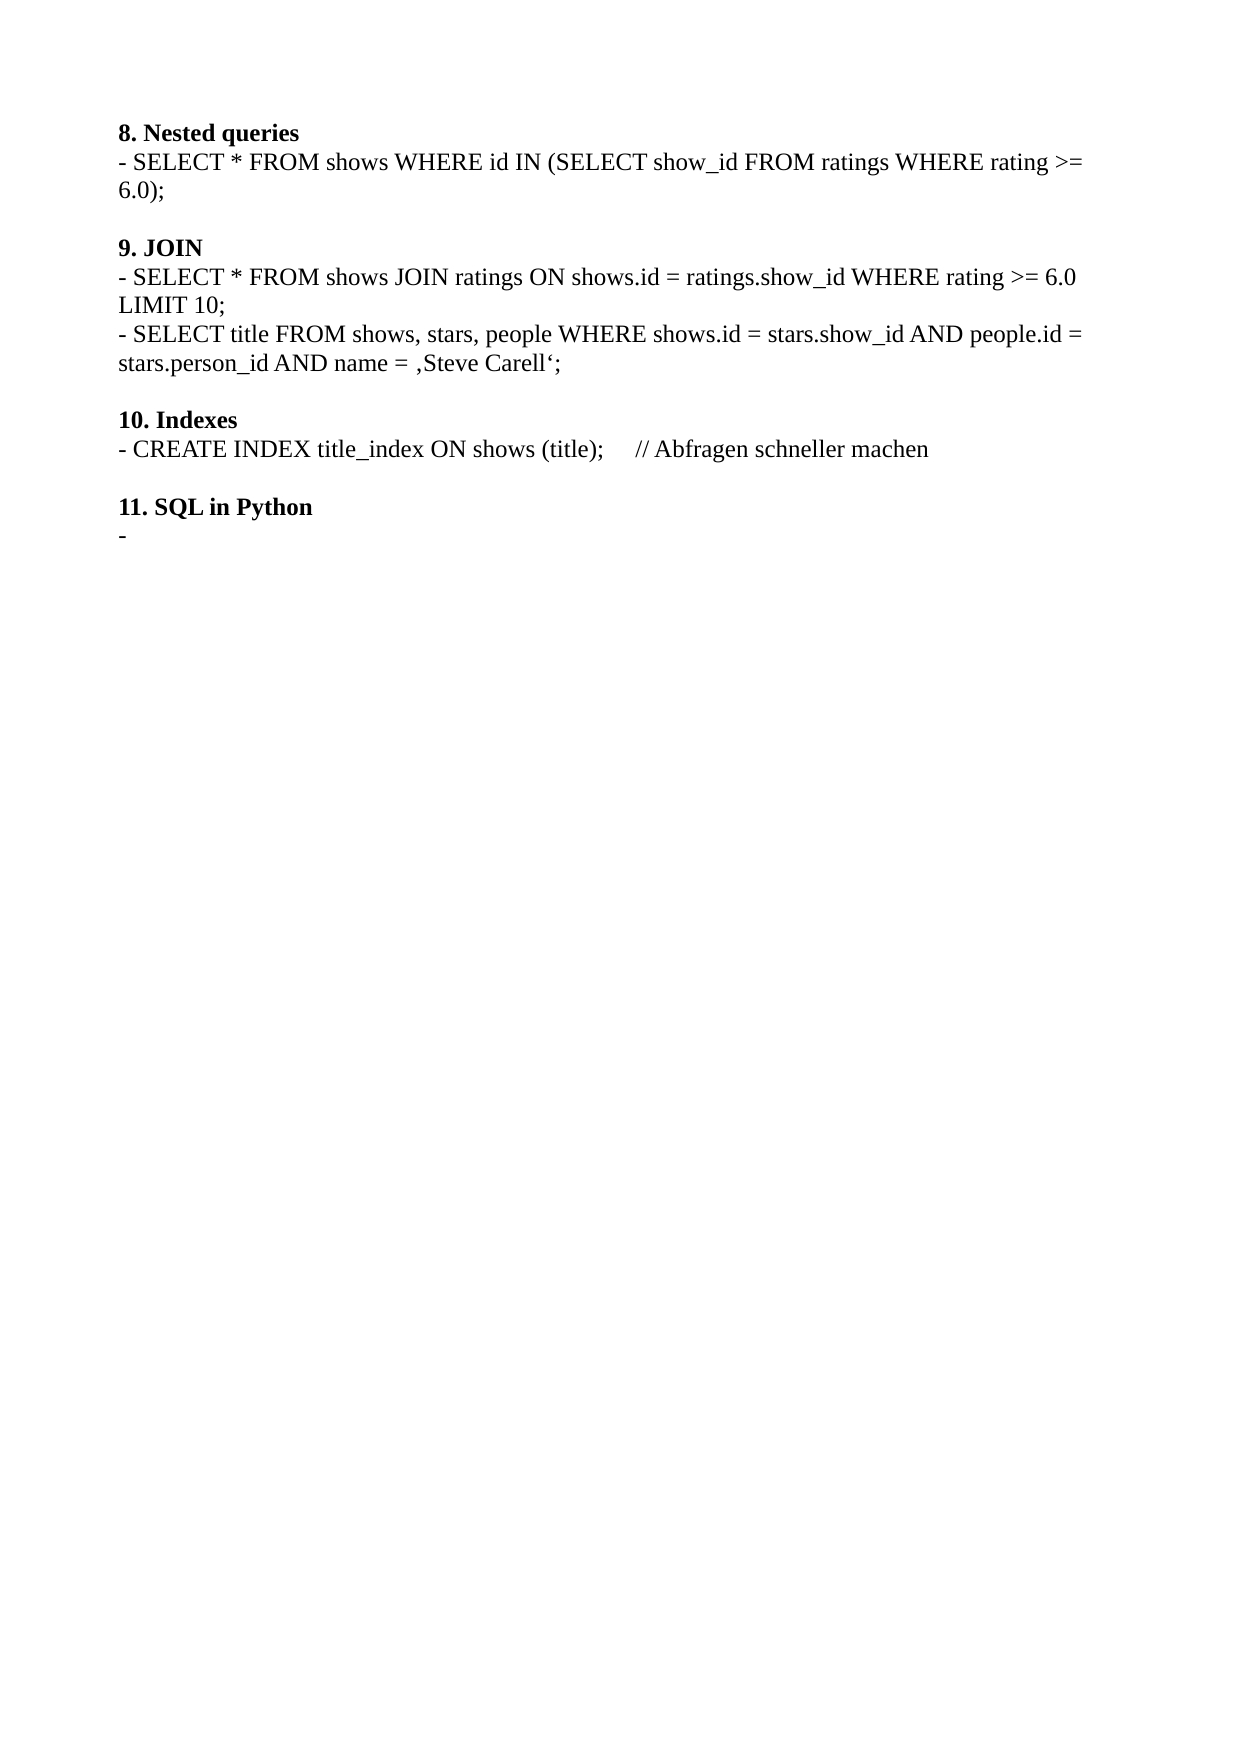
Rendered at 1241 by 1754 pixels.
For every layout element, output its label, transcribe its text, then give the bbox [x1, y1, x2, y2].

text - [118, 521, 1122, 549]
text 8. Nested queries [118, 118, 1122, 147]
text 9. JOIN [118, 233, 1122, 262]
text - SELECT * FROM shows WHERE id IN (SELECT show_id FROM ratings WHERE rating >= 6.0); [118, 147, 1122, 204]
text - SELECT title FROM shows, stars, people WHERE shows.id = stars.show_id AND people.id = stars.person_id AND name = ‚Steve Carell‘; [118, 319, 1122, 377]
text 11. SQL in Python [118, 492, 1122, 521]
text - CREATE INDEX title_index ON shows (title); // Abfragen schneller machen [118, 434, 1122, 463]
text - SELECT * FROM shows JOIN ratings ON shows.id = ratings.show_id WHERE rating >= 6.0 LIMIT 10; [118, 262, 1122, 319]
text 10. Indexes [118, 406, 1122, 434]
